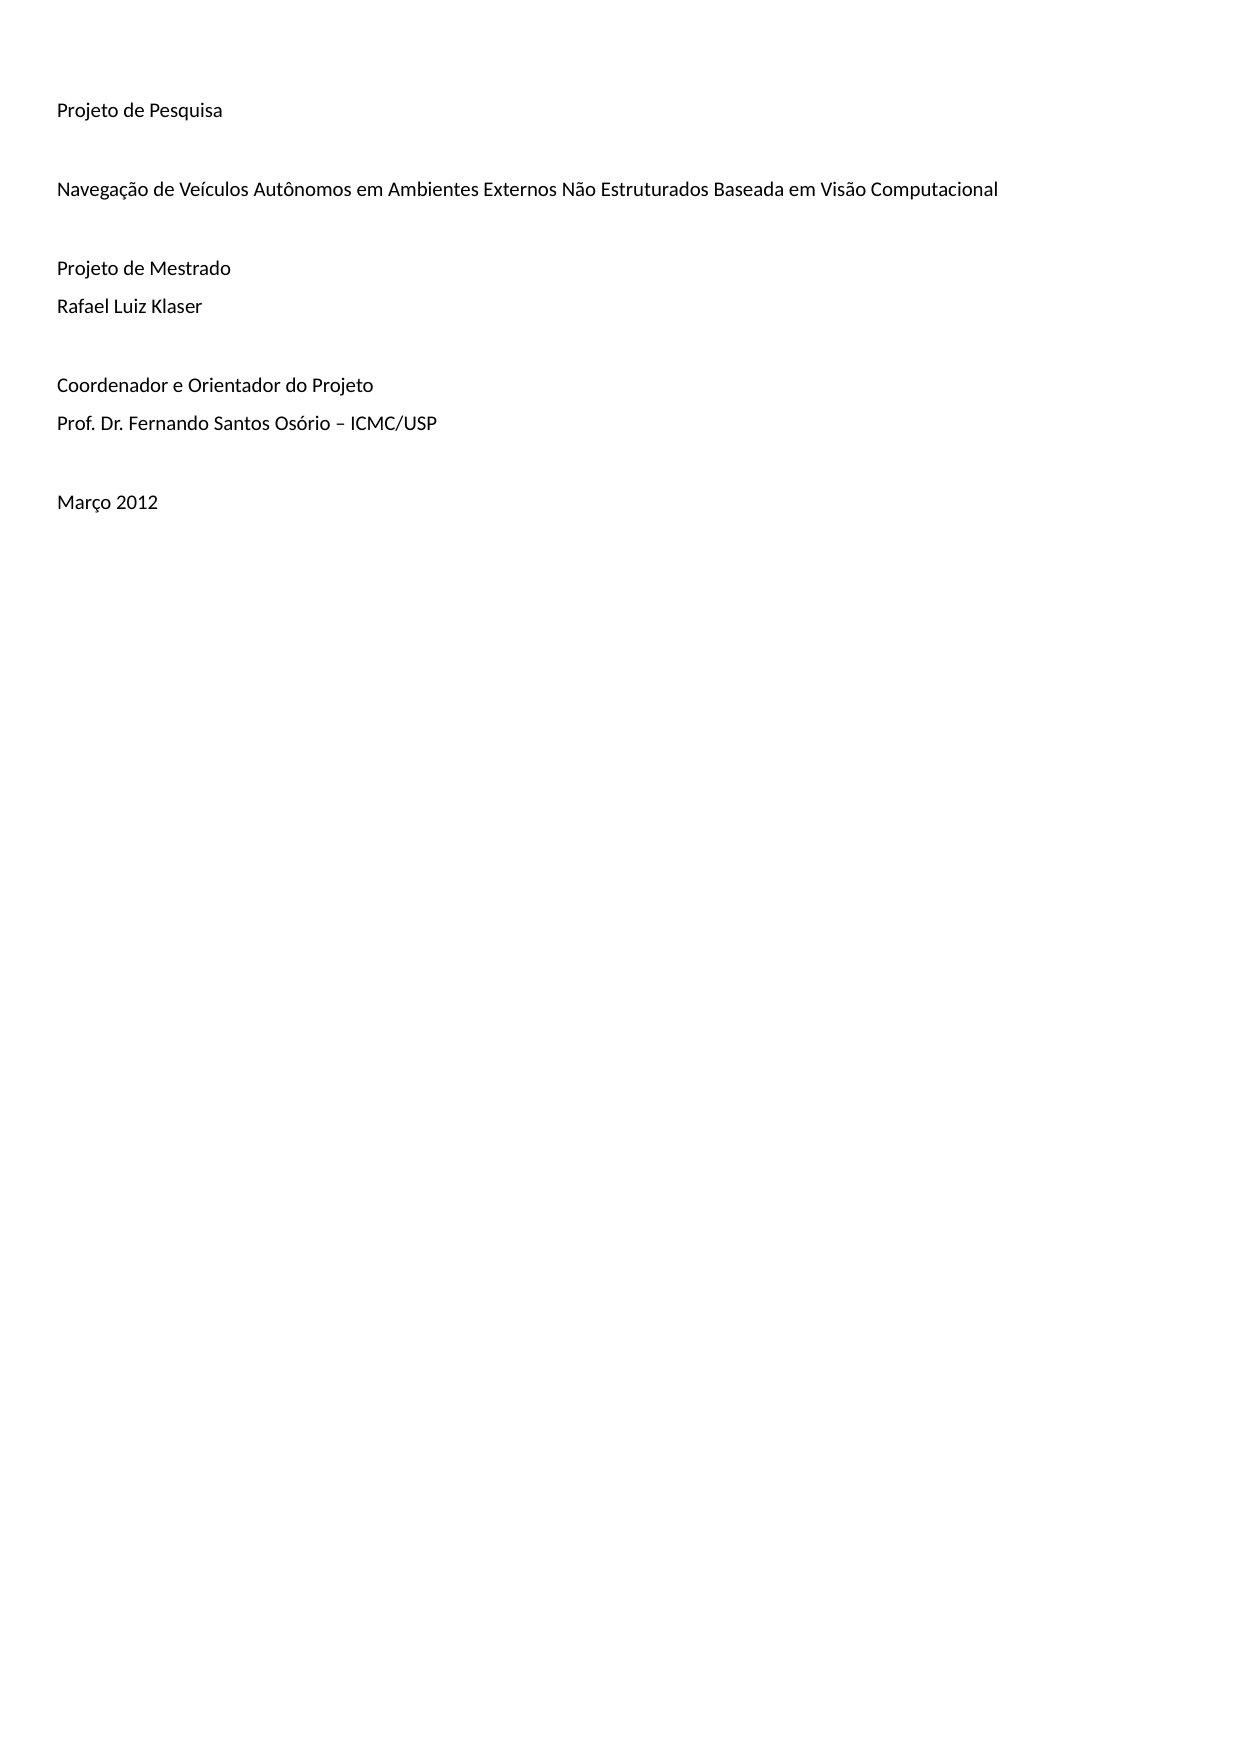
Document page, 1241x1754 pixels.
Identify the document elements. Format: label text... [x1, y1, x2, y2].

text Março 2012 [57, 489, 1183, 515]
text Coordenador e Orientador do Projeto [57, 372, 1183, 398]
text Prof. Dr. Fernando Santos Osório – ICMC/USP [57, 410, 1183, 436]
text Navegação de Veículos Autônomos em Ambientes Externos Não Estruturados Baseada em Visão Computacional [57, 176, 1183, 202]
text Projeto de Pesquisa [57, 97, 1183, 122]
text Projeto de Mestrado [57, 255, 1183, 281]
text Rafael Luiz Klaser [57, 293, 1183, 319]
